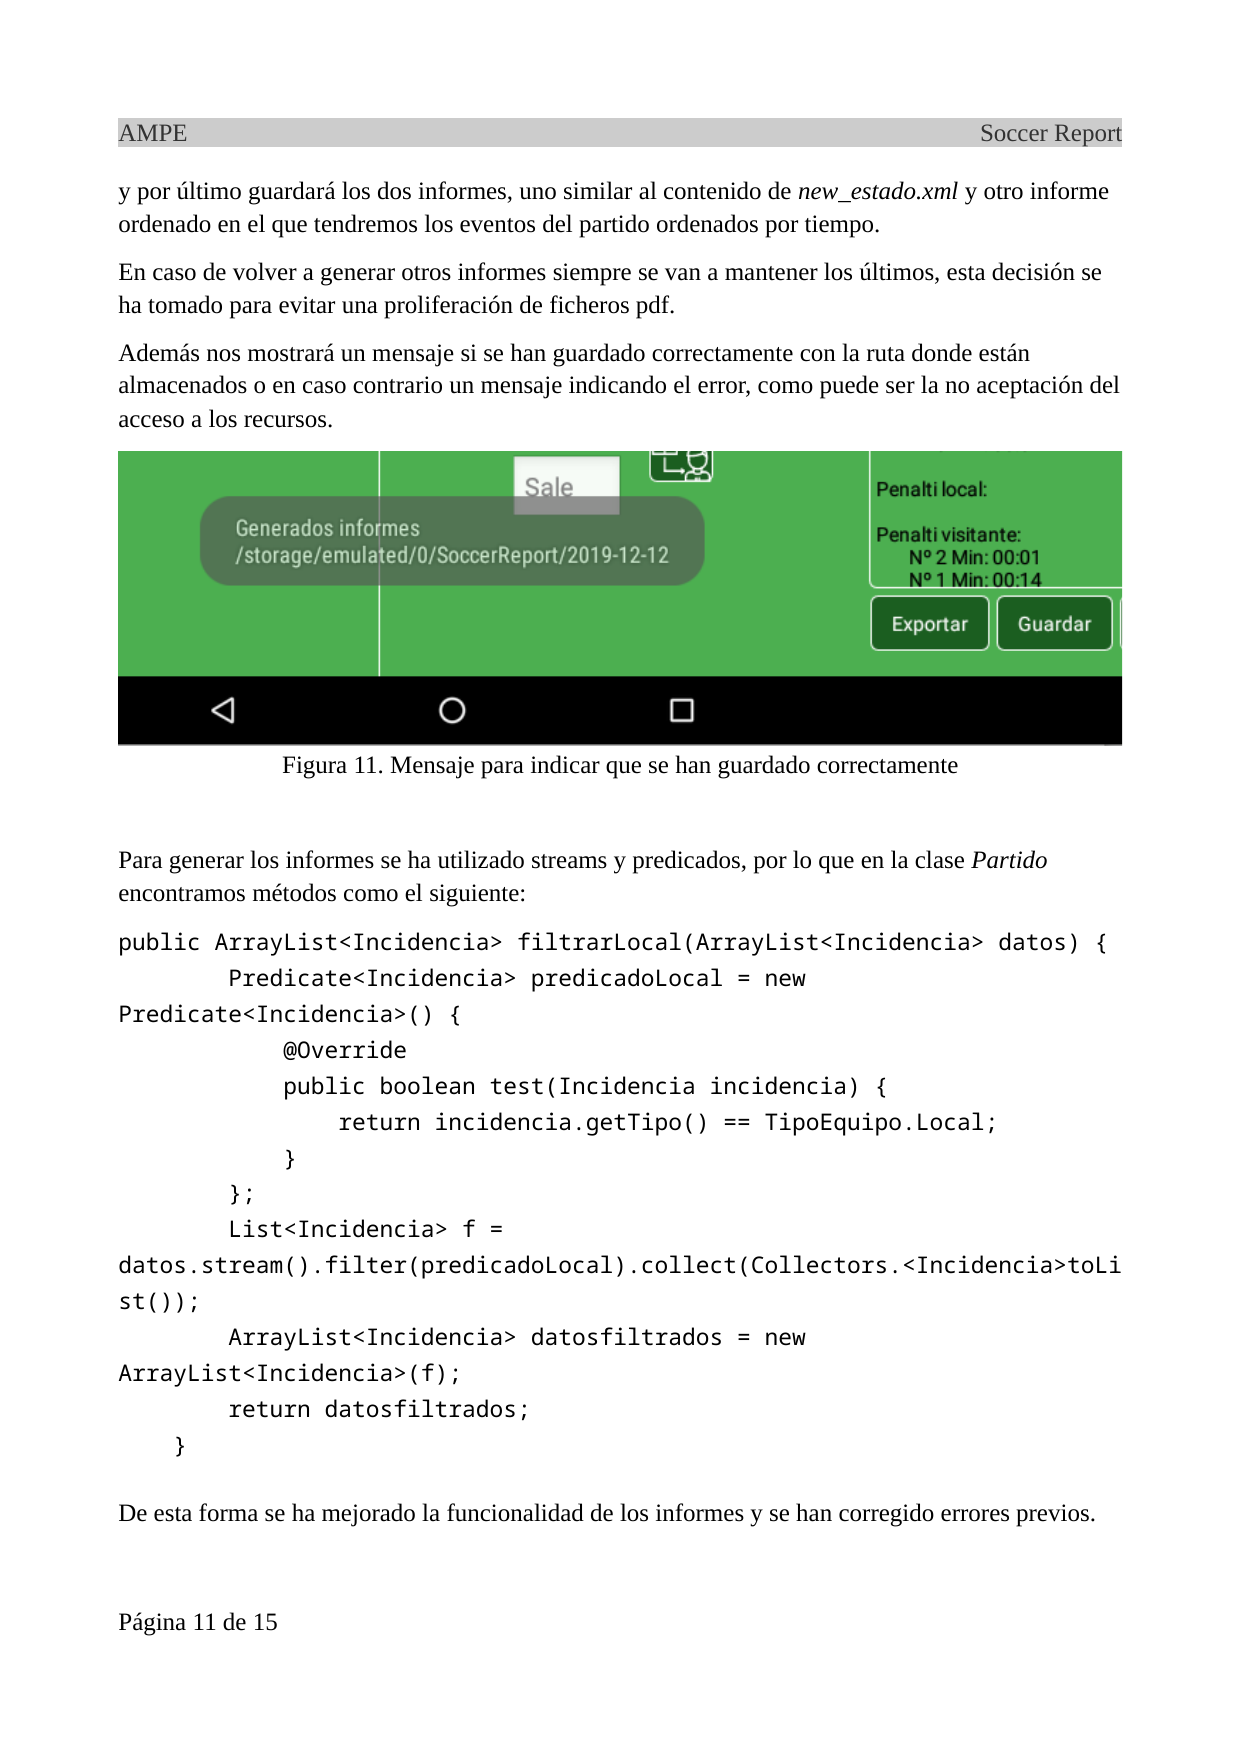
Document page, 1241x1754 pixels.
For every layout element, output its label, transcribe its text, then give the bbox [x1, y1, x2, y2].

text Además nos mostrará un mensaje si se han guardado correctamente con la ruta donde están almacenados o en caso contrario un mensaje indicando el error, como puede ser la no aceptación del acceso a los recursos. [118, 338, 1122, 432]
text Predicate<Incidencia> predicadoLocal = new Predicate<Incidencia>() { [118, 962, 1122, 1029]
text return incidencia.getTipo() == TipoEquipo.Local; [118, 1106, 1122, 1137]
text } [118, 1429, 1122, 1460]
text ArrayList<Incidencia> datosfiltrados = new ArrayList<Incidencia>(f); [118, 1321, 1122, 1388]
text }; [118, 1177, 1122, 1209]
text public ArrayList<Incidencia> filtrarLocal(ArrayList<Incidencia> datos) { [118, 926, 1122, 957]
text List<Incidencia> f = datos.stream().filter(predicadoLocal).collect(Collectors.<Incidencia>toList()); [118, 1213, 1122, 1316]
text En caso de volver a generar otros informes siempre se van a mantener los últimos, esta decisión se ha tomado para evitar una proliferación de ficheros pdf. [118, 257, 1122, 319]
text } [118, 1141, 1122, 1173]
text public boolean test(Incidencia incidencia) { [118, 1069, 1122, 1101]
text y por último guardará los dos informes, uno similar al contenido de new_estado.xml y otro informe ordenado en el que tendremos los eventos del partido ordenados por tiempo. [118, 176, 1122, 238]
text Figura 11. Mensaje para indicar que se han guardado correctamente [118, 746, 1122, 779]
text @Override [118, 1034, 1122, 1065]
picture [118, 451, 1123, 746]
text Para generar los informes se ha utilizado streams y predicados, por lo que en la clase Partido encontramos métodos como el siguiente: [118, 845, 1122, 907]
text De esta forma se ha mejorado la funcionalidad de los informes y se han corregido errores previos. [118, 1498, 1122, 1527]
text return datosfiltrados; [118, 1393, 1122, 1424]
